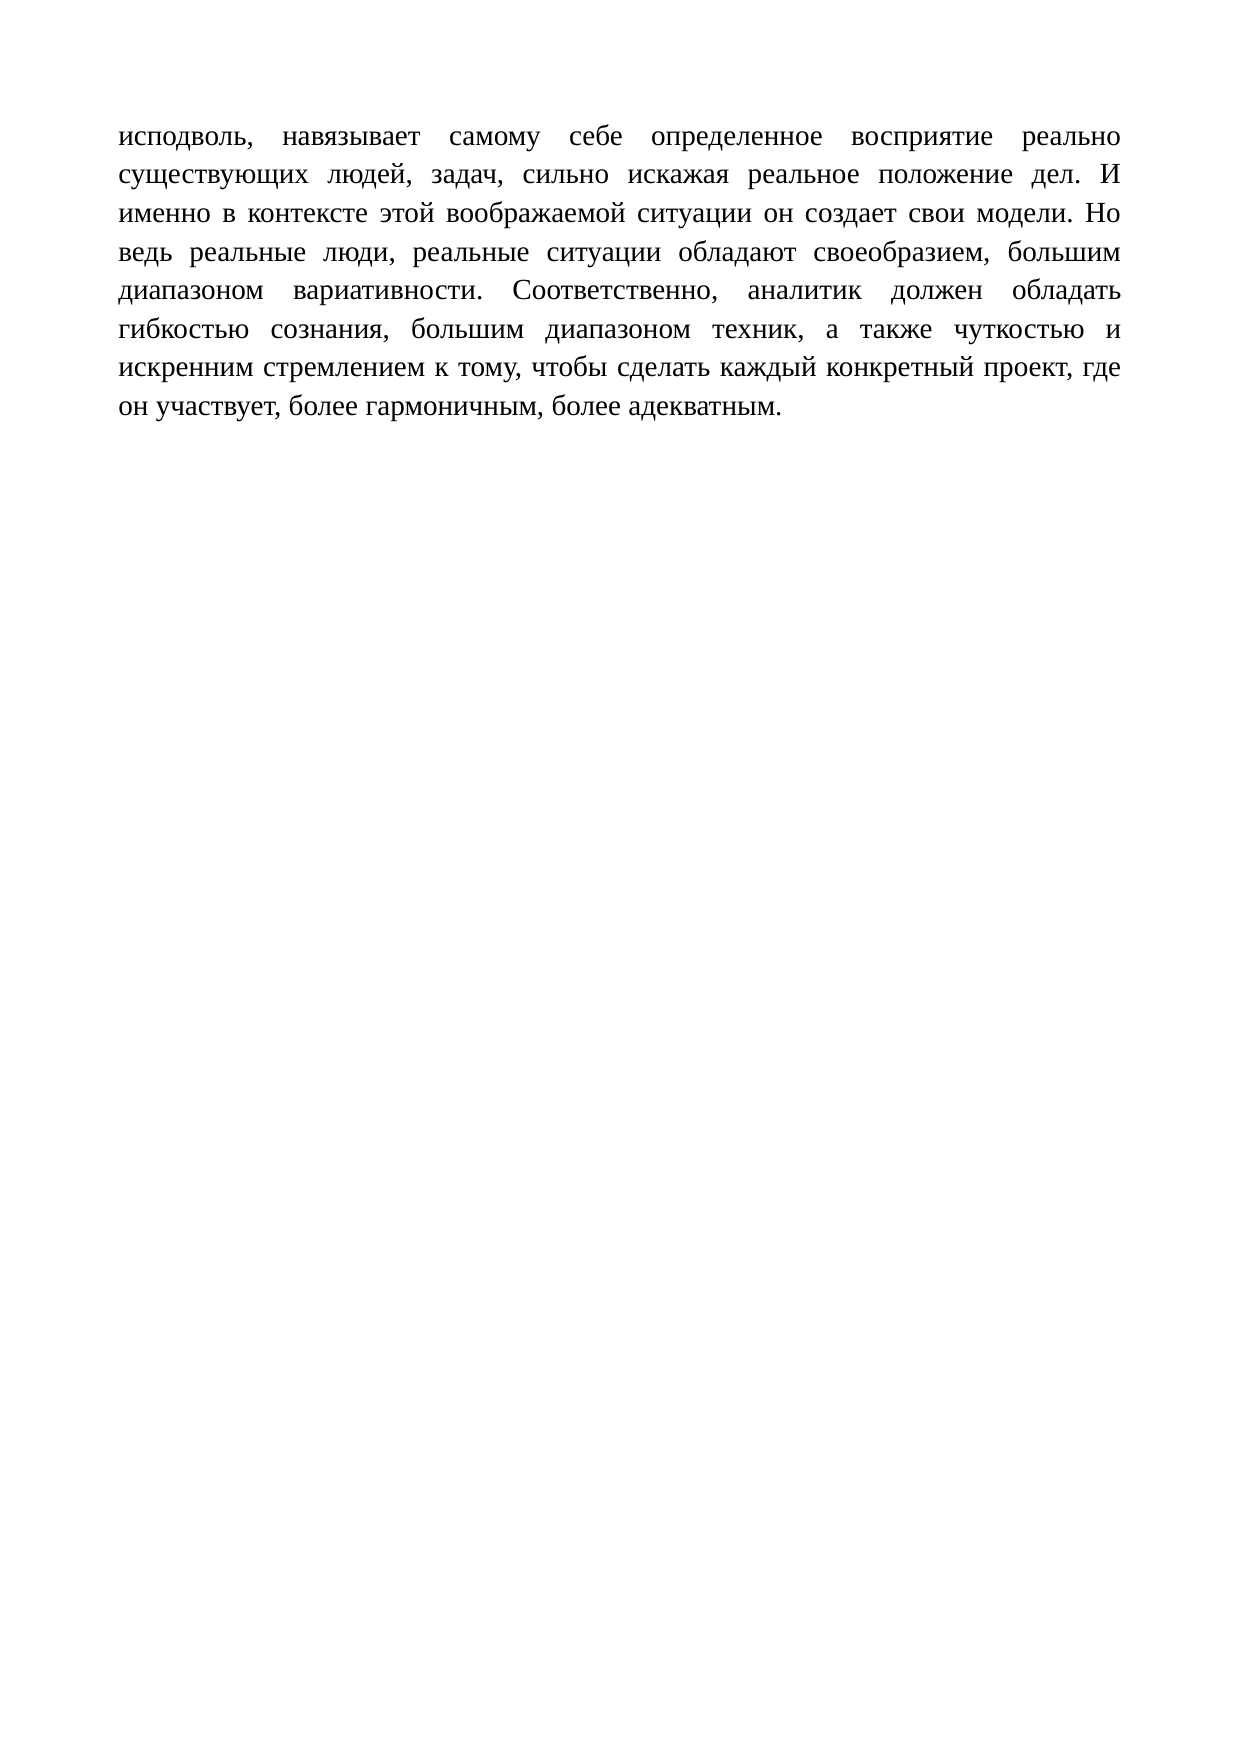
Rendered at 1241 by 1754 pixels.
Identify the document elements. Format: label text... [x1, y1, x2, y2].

text исподволь, навязывает самому себе определенное восприятие реально существующих людей, задач, сильно искажая реальное положение дел. И именно в контексте этой воображаемой ситуации он создает свои модели. Но ведь реальные люди, реальные ситуации обладают своеобразием, большим диапазоном вариативности. Соответственно, аналитик должен обладать гибкостью сознания, большим диапазоном техник, а также чуткостью и искренним стремлением к тому, чтобы сделать каждый конкретный проект, где он участвует, более гармоничным, более адекватным. [118, 118, 1122, 421]
